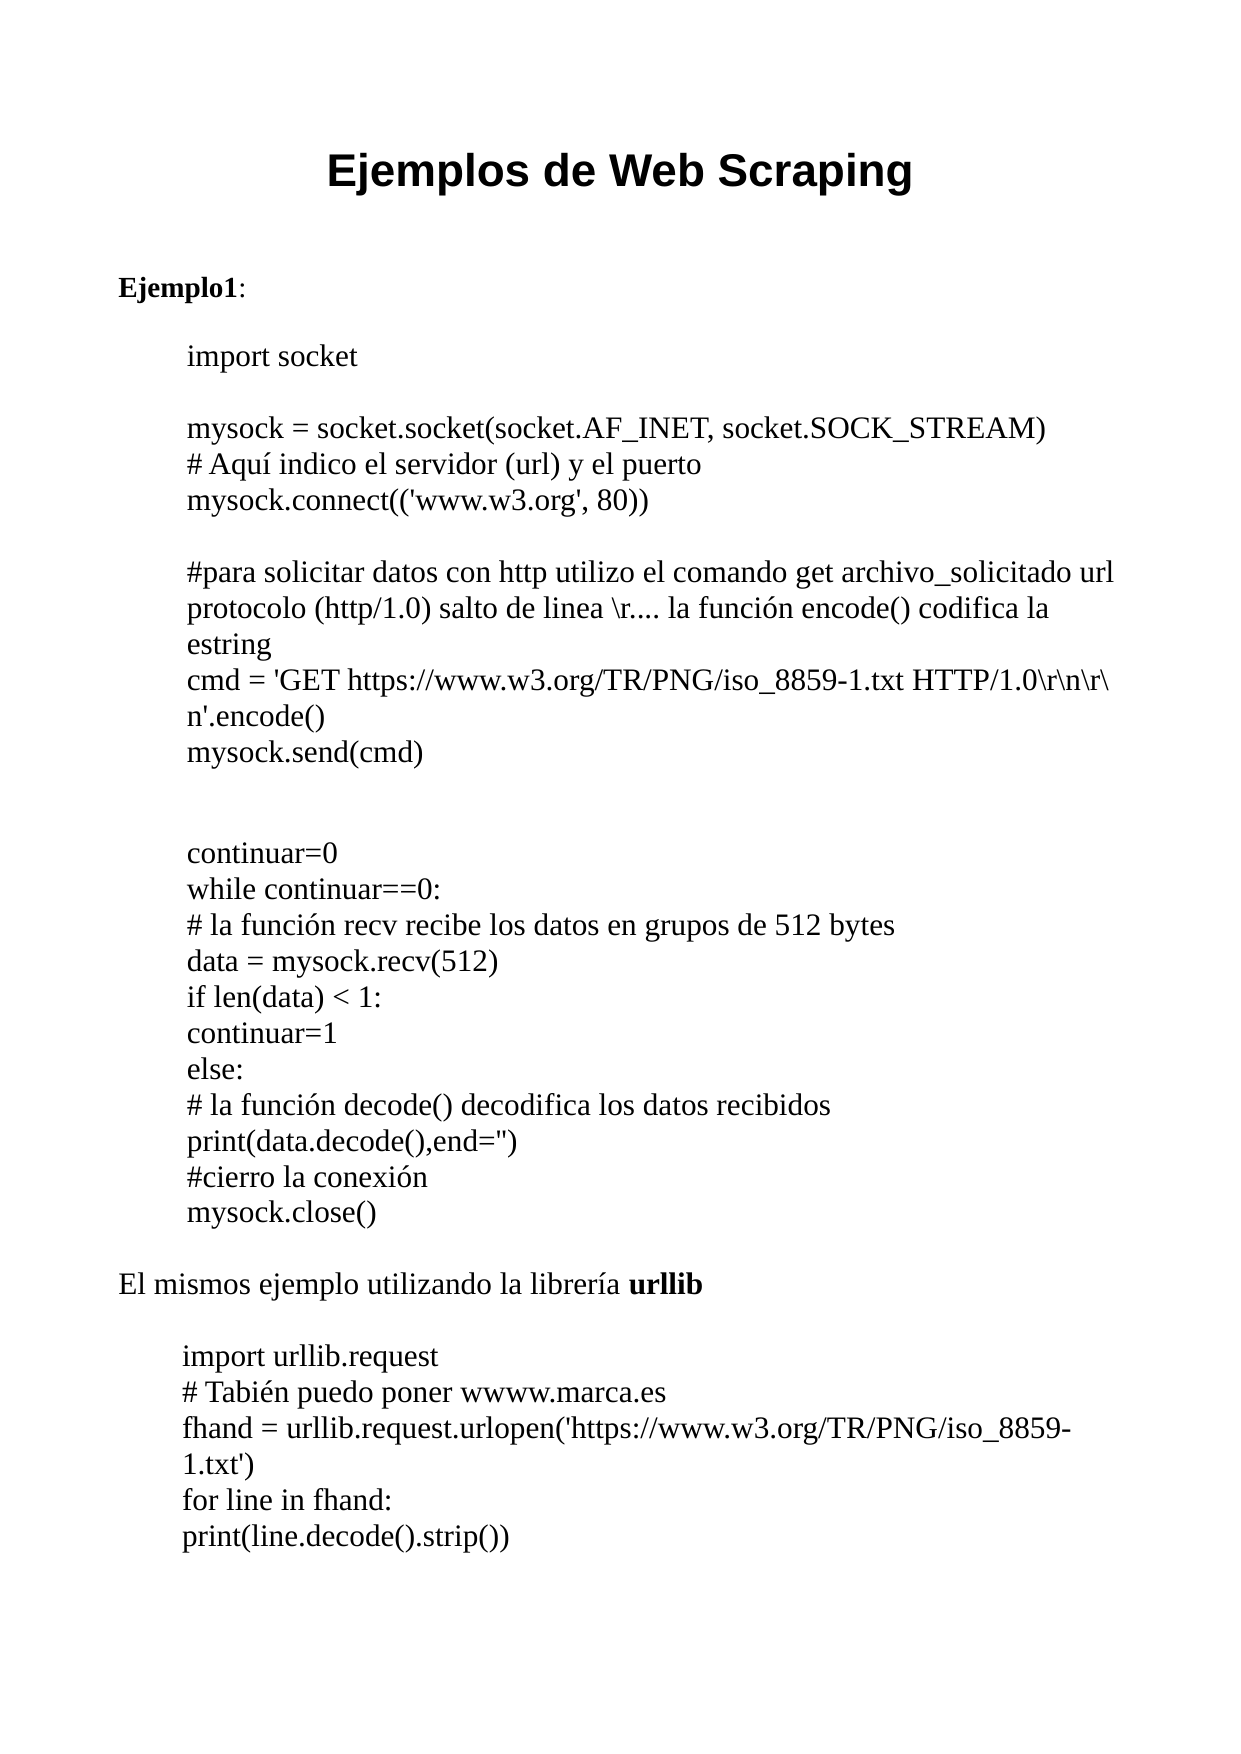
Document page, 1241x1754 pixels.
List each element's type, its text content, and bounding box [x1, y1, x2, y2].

text #para solicitar datos con http utilizo el comando get archivo_solicitado url protocolo (http/1.0) salto de linea \r.... la función encode() codifica la estring [187, 553, 1122, 661]
text #cierro la conexión [187, 1158, 1122, 1194]
text continuar=1 [187, 1014, 1122, 1050]
text # Tabién puedo poner wwww.marca.es [182, 1373, 1122, 1409]
text # la función recv recibe los datos en grupos de 512 bytes [187, 906, 1122, 942]
subtitle Ejemplos de Web Scraping [118, 143, 1122, 196]
text import urllib.request [182, 1337, 1122, 1373]
text mysock.send(cmd) [187, 733, 1122, 769]
text for line in fhand: [182, 1481, 1122, 1517]
text print(line.decode().strip()) [182, 1517, 1122, 1553]
text print(data.decode(),end='') [187, 1122, 1122, 1158]
text Ejemplo1: [118, 271, 1122, 304]
text # Aquí indico el servidor (url) y el puerto [187, 446, 1122, 481]
text import socket [187, 338, 1122, 374]
text El mismos ejemplo utilizando la librería urllib [118, 1266, 1122, 1302]
text continuar=0 [187, 834, 1122, 870]
text mysock.close() [187, 1194, 1122, 1230]
text cmd = 'GET https://www.w3.org/TR/PNG/iso_8859-1.txt HTTP/1.0\r\n\r\n'.encode() [187, 661, 1122, 733]
text mysock = socket.socket(socket.AF_INET, socket.SOCK_STREAM) [187, 409, 1122, 446]
text if len(data) < 1: [187, 978, 1122, 1014]
text while continuar==0: [187, 870, 1122, 906]
text fhand = urllib.request.urlopen('https://www.w3.org/TR/PNG/iso_8859-1.txt') [182, 1409, 1122, 1481]
text mysock.connect(('www.w3.org', 80)) [187, 481, 1122, 517]
text else: [187, 1050, 1122, 1086]
text data = mysock.recv(512) [187, 942, 1122, 978]
text # la función decode() decodifica los datos recibidos [187, 1086, 1122, 1122]
